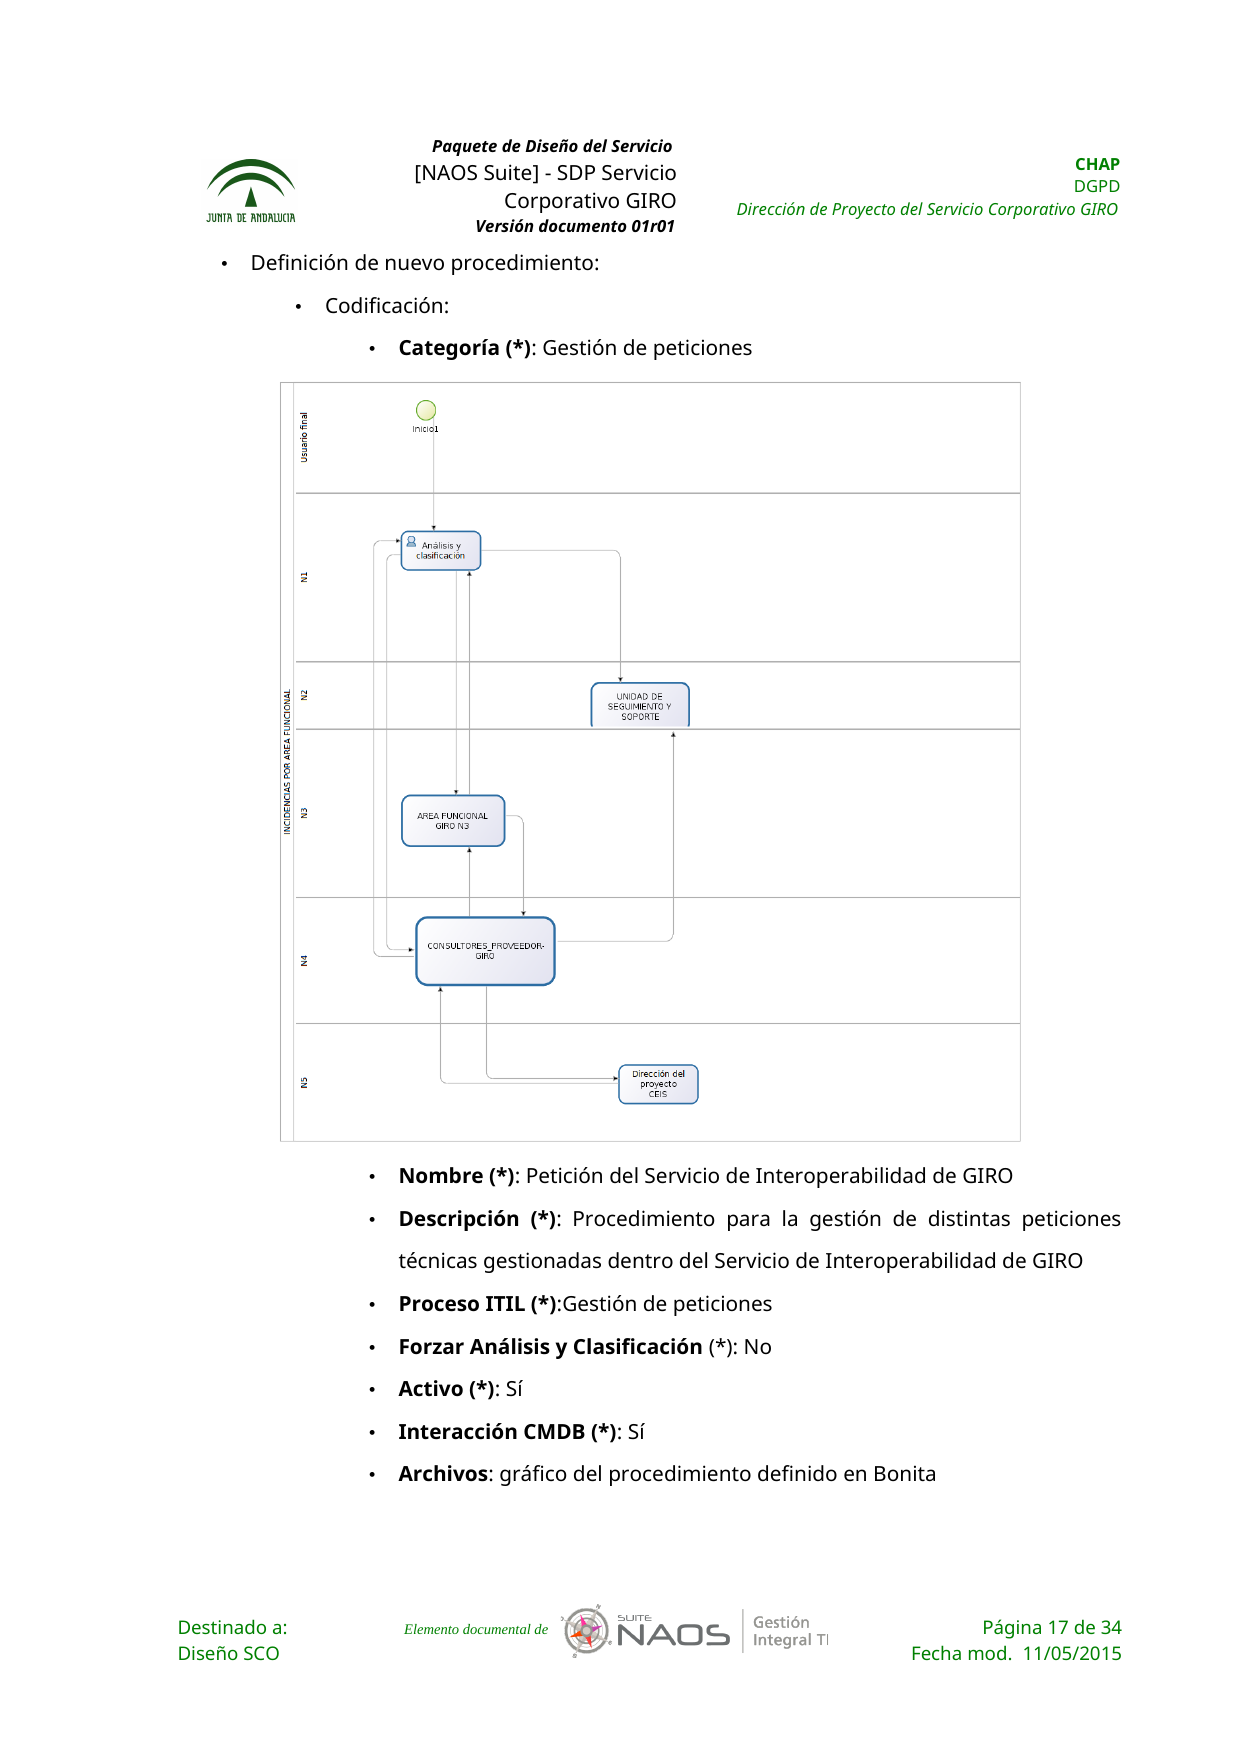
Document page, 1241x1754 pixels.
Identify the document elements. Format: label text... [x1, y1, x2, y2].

list Nombre (*): Petición del Servicio de Interoperabilidad de GIRO [369, 376, 1122, 1190]
picture [273, 376, 1027, 1148]
list Definición de nuevo procedimiento: [221, 248, 1122, 277]
list Forzar Análisis y Clasificación (*): No [369, 1332, 1122, 1360]
picture [560, 1604, 829, 1658]
list Activo (*): Sí [369, 1374, 1122, 1403]
list Codificación: [295, 291, 1122, 319]
list Categoría (*): Gestión de peticiones [369, 333, 1122, 362]
list Archivos: gráfico del procedimiento definido en Bonita [369, 1459, 1122, 1488]
picture [201, 159, 298, 226]
list Interacción CMDB (*): Sí [369, 1417, 1122, 1445]
list Descripción (*): Procedimiento para la gestión de distintas peticiones técnicas gestionadas dentro del Servicio de Interoperabilidad de GIRO [369, 1204, 1122, 1275]
list Proceso ITIL (*):Gestión de peticiones [369, 1289, 1122, 1318]
